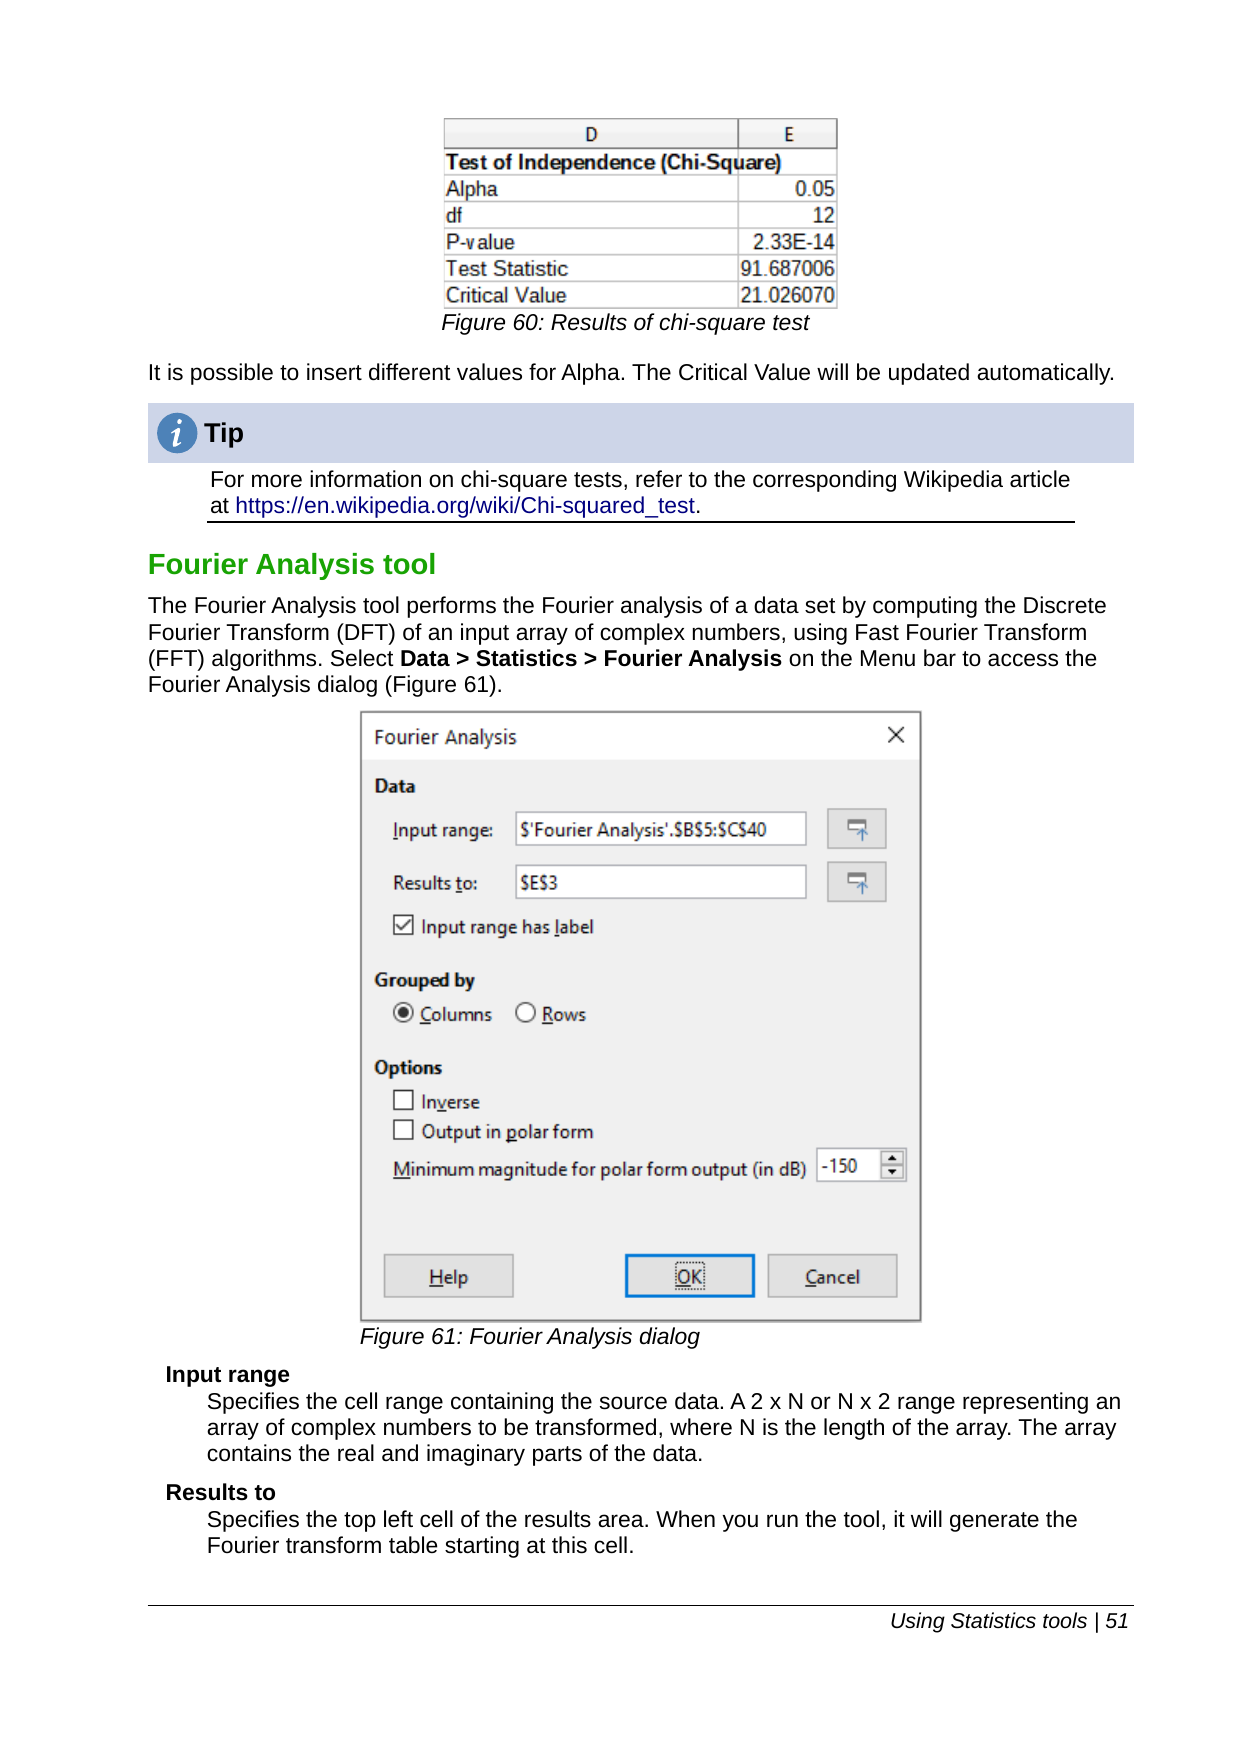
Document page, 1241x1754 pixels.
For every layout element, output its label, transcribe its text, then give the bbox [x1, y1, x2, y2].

text Input range [165, 1361, 1134, 1388]
text The Fourier Analysis tool performs the Fourier analysis of a data set by computing the Discrete Fourier Transform (DFT) of an input array of complex numbers, using Fast Fourier Transform (FFT) algorithms. Select Data > Statistics > Fourier Analysis on the Menu bar to access the Fourier Analysis dialog (Figure 61). [148, 592, 1134, 698]
picture [443, 118, 838, 309]
text Specifies the cell range containing the source data. A 2 x N or N x 2 range representing an array of complex numbers to be transformed, where N is the length of the array. The array contains the real and imaginary parts of the data. [207, 1388, 1134, 1467]
text For more information on chi-square tests, refer to the corresponding Wikipedia article at https://en.wikipedia.org/wiki/Chi-squared_test. [207, 463, 1075, 521]
text It is possible to insert different values for Alpha. The Critical Value will be updated automatically. [148, 359, 1134, 386]
text Figure 60: Results of chi-square test [441, 118, 841, 335]
picture [359, 710, 923, 1323]
text Results to [165, 1479, 1134, 1506]
text Specifies the top left cell of the results area. When you run the tool, it will generate the Fourier transform table starting at this cell. [207, 1506, 1134, 1558]
subtitle Tip [148, 403, 1134, 463]
text Figure 61: Fourier Analysis dialog [359, 1323, 922, 1349]
subtitle Fourier Analysis tool [148, 547, 1134, 581]
